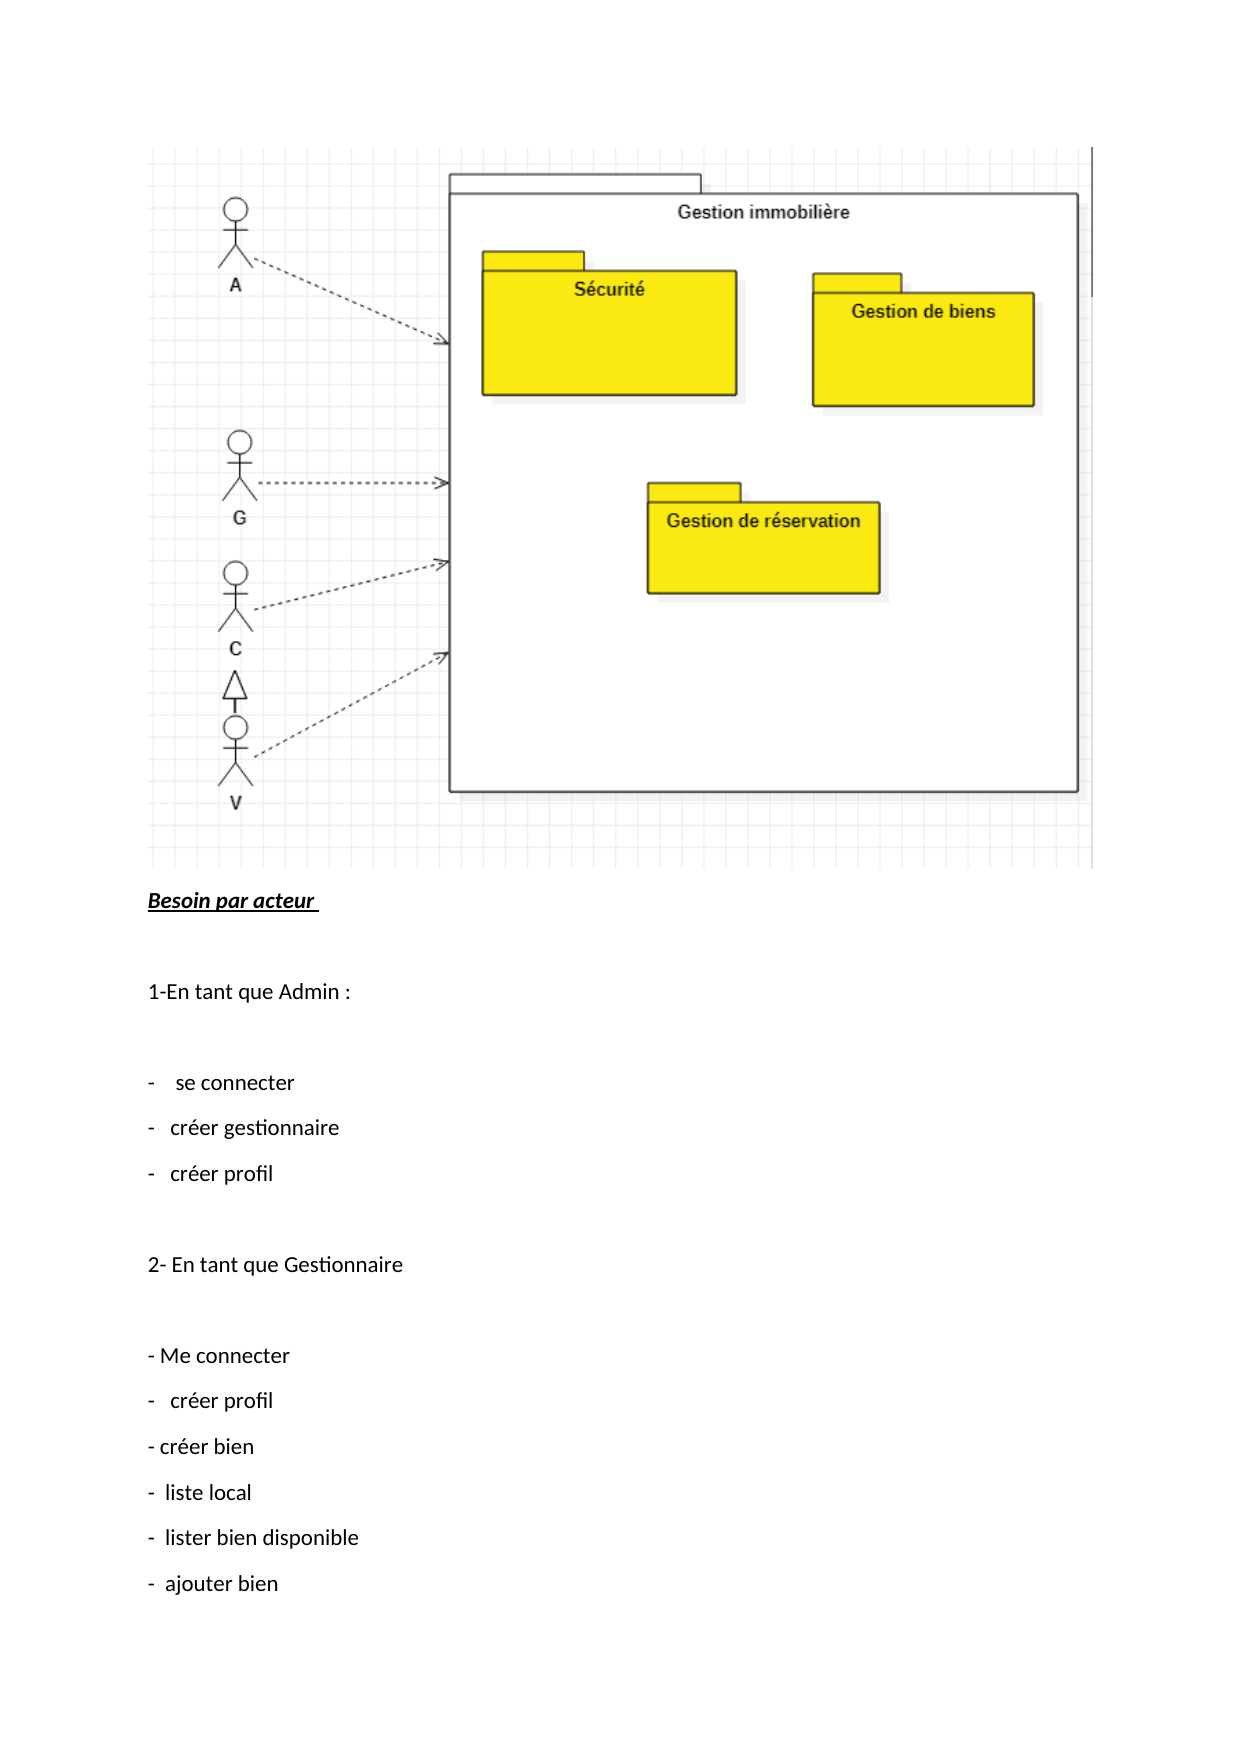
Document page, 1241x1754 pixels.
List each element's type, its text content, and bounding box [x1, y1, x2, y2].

text 2- En tant que Gestionnaire [148, 1250, 1093, 1278]
text - créer profil [148, 1387, 1093, 1415]
text - liste local [148, 1478, 1093, 1506]
text - créer profil [148, 1159, 1093, 1187]
text - créer gestionnaire [148, 1113, 1093, 1142]
text - ajouter bien [148, 1569, 1093, 1597]
text Besoin par acteur [148, 886, 1093, 914]
text - se connecter [148, 1068, 1093, 1096]
text - créer bien [148, 1432, 1093, 1460]
text - lister bien disponible [148, 1523, 1093, 1551]
text 1-En tant que Admin : [148, 977, 1093, 1005]
text - Me connecter [148, 1341, 1093, 1369]
